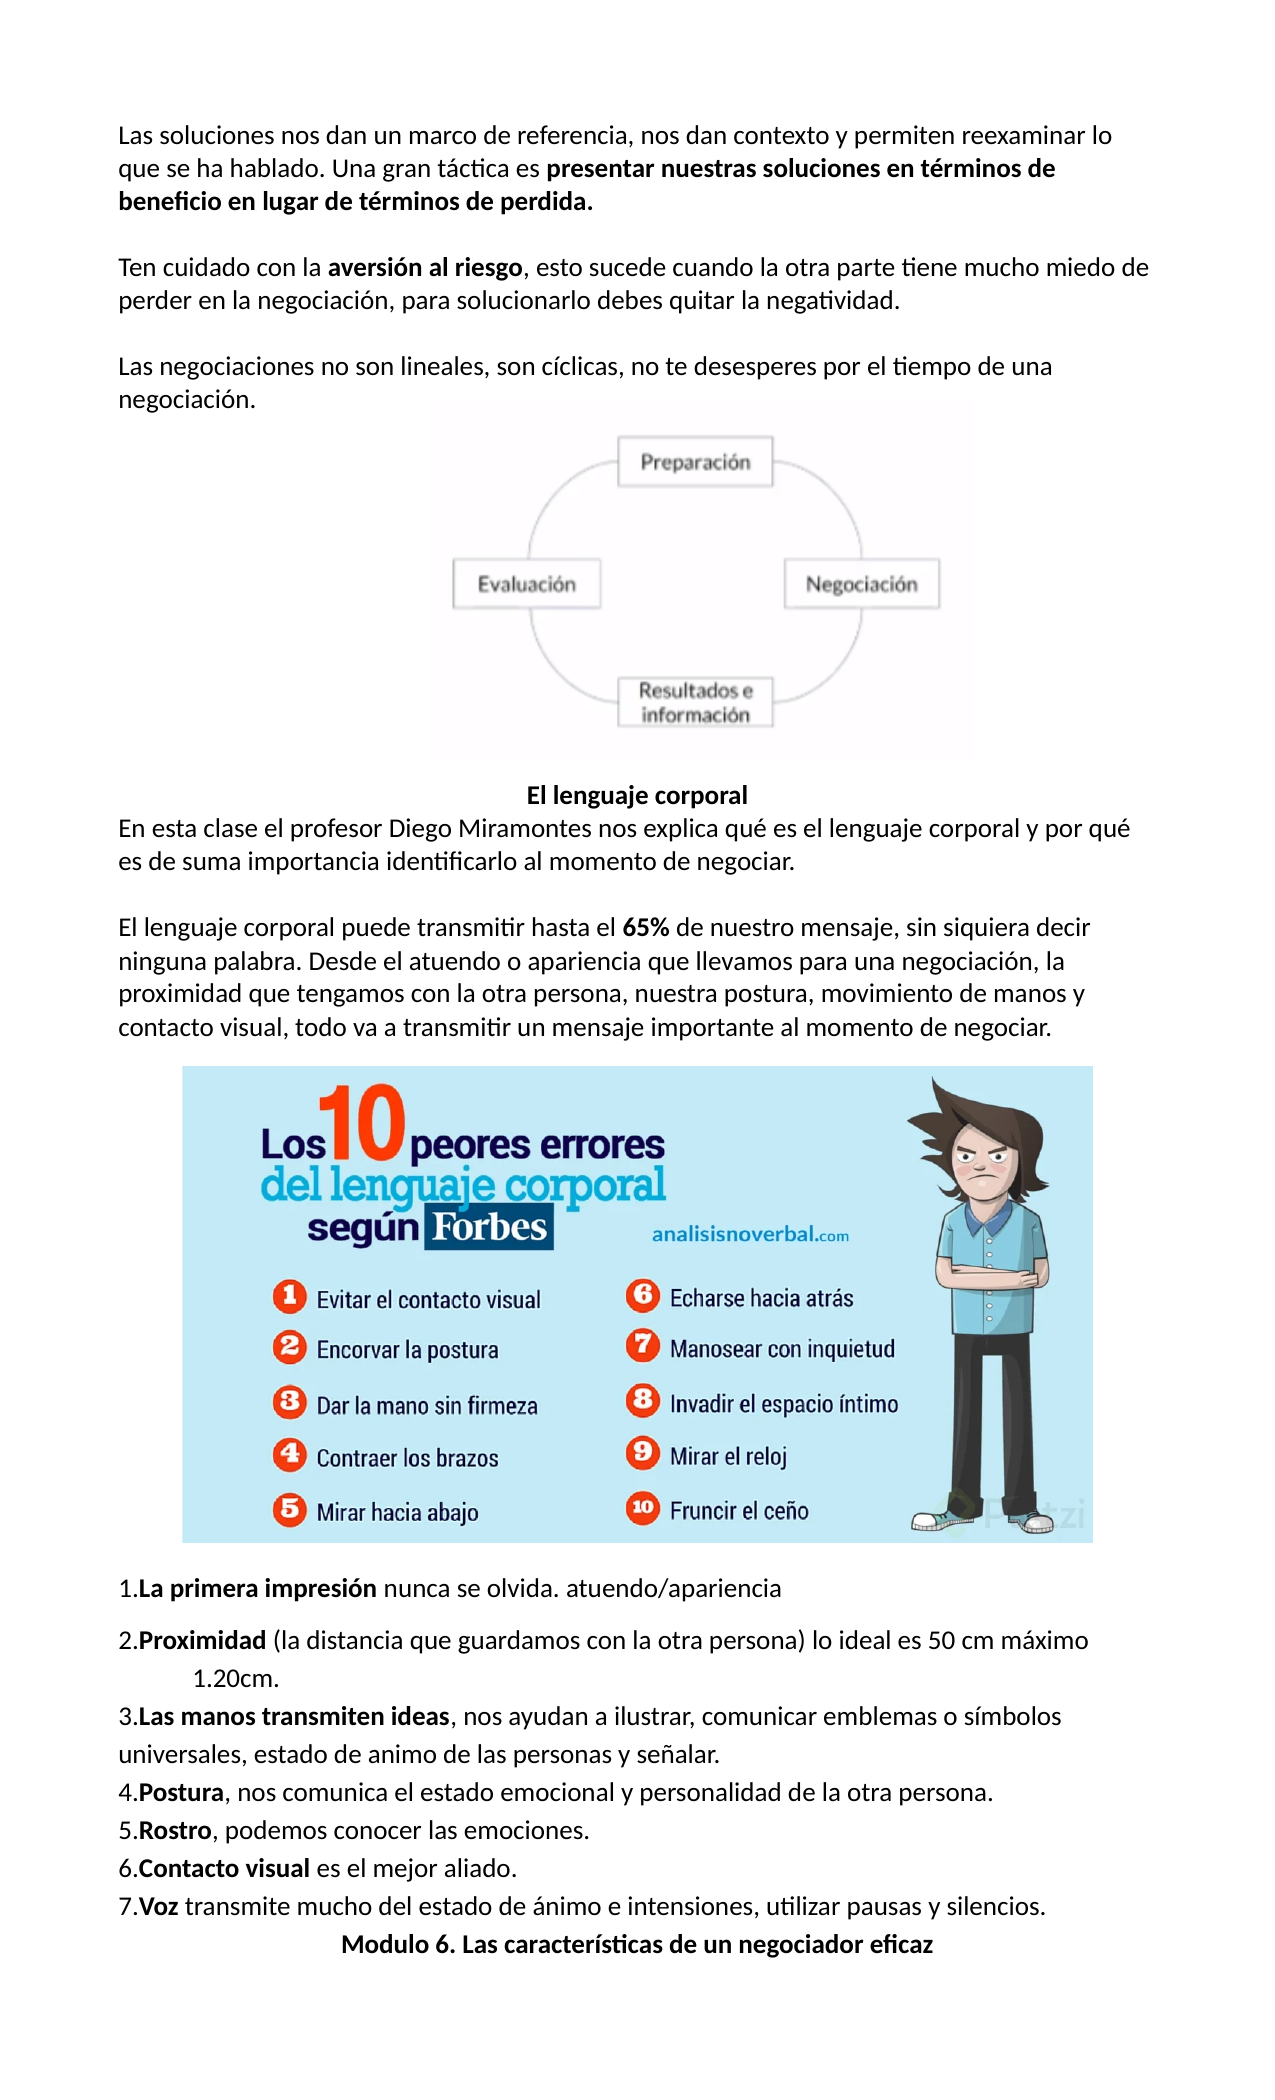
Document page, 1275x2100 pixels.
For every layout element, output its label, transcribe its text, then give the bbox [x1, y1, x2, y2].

text El lenguaje corporal puede transmitir hasta el 65% de nuestro mensaje, sin siquiera decir ninguna palabra. Desde el atuendo o apariencia que llevamos para una negociación, la proximidad que tengamos con la otra persona, nuestra postura, movimiento de manos y contacto visual, todo va a transmitir un mensaje importante al momento de negociar. [118, 911, 1157, 1043]
text 4.Postura, nos comunica el estado emocional y personalidad de la otra persona. [118, 1775, 1157, 1808]
text En esta clase el profesor Diego Miramontes nos explica qué es el lenguaje corporal y por qué es de suma importancia identificarlo al momento de negociar. [118, 812, 1157, 878]
list 7.Voz transmite mucho del estado de ánimo e intensiones, utilizar pausas y silencios. [118, 1889, 1157, 1922]
text El lenguaje corporal [118, 778, 1157, 812]
list 6.Contacto visual es el mejor aliado. [118, 1851, 1157, 1884]
text Las negociaciones no son lineales, son cíclicas, no te desesperes por el tiempo de una negociación. [118, 349, 1157, 415]
list 5.Rostro, podemos conocer las emociones. [118, 1813, 1157, 1846]
list 2.Proximidad (la distancia que guardamos con la otra persona) lo ideal es 50 cm máximo 1.20cm. [118, 1623, 1157, 1694]
picture [428, 401, 973, 760]
text Modulo 6. Las características de un negociador eficaz [118, 1927, 1157, 1960]
list 3.Las manos transmiten ideas, nos ayudan a ilustrar, comunicar emblemas o símbolos universales, estado de animo de las personas y señalar. [118, 1699, 1157, 1770]
text 1.La primera impresión nunca se olvida. atuendo/apariencia [118, 1571, 1157, 1604]
picture [182, 1066, 1093, 1543]
text Ten cuidado con la aversión al riesgo, esto sucede cuando la otra parte tiene mucho miedo de perder en la negociación, para solucionarlo debes quitar la negatividad. [118, 250, 1157, 316]
text Las soluciones nos dan un marco de referencia, nos dan contexto y permiten reexaminar lo que se ha hablado. Una gran táctica es presentar nuestras soluciones en términos de beneficio en lugar de términos de perdida. [118, 118, 1157, 217]
